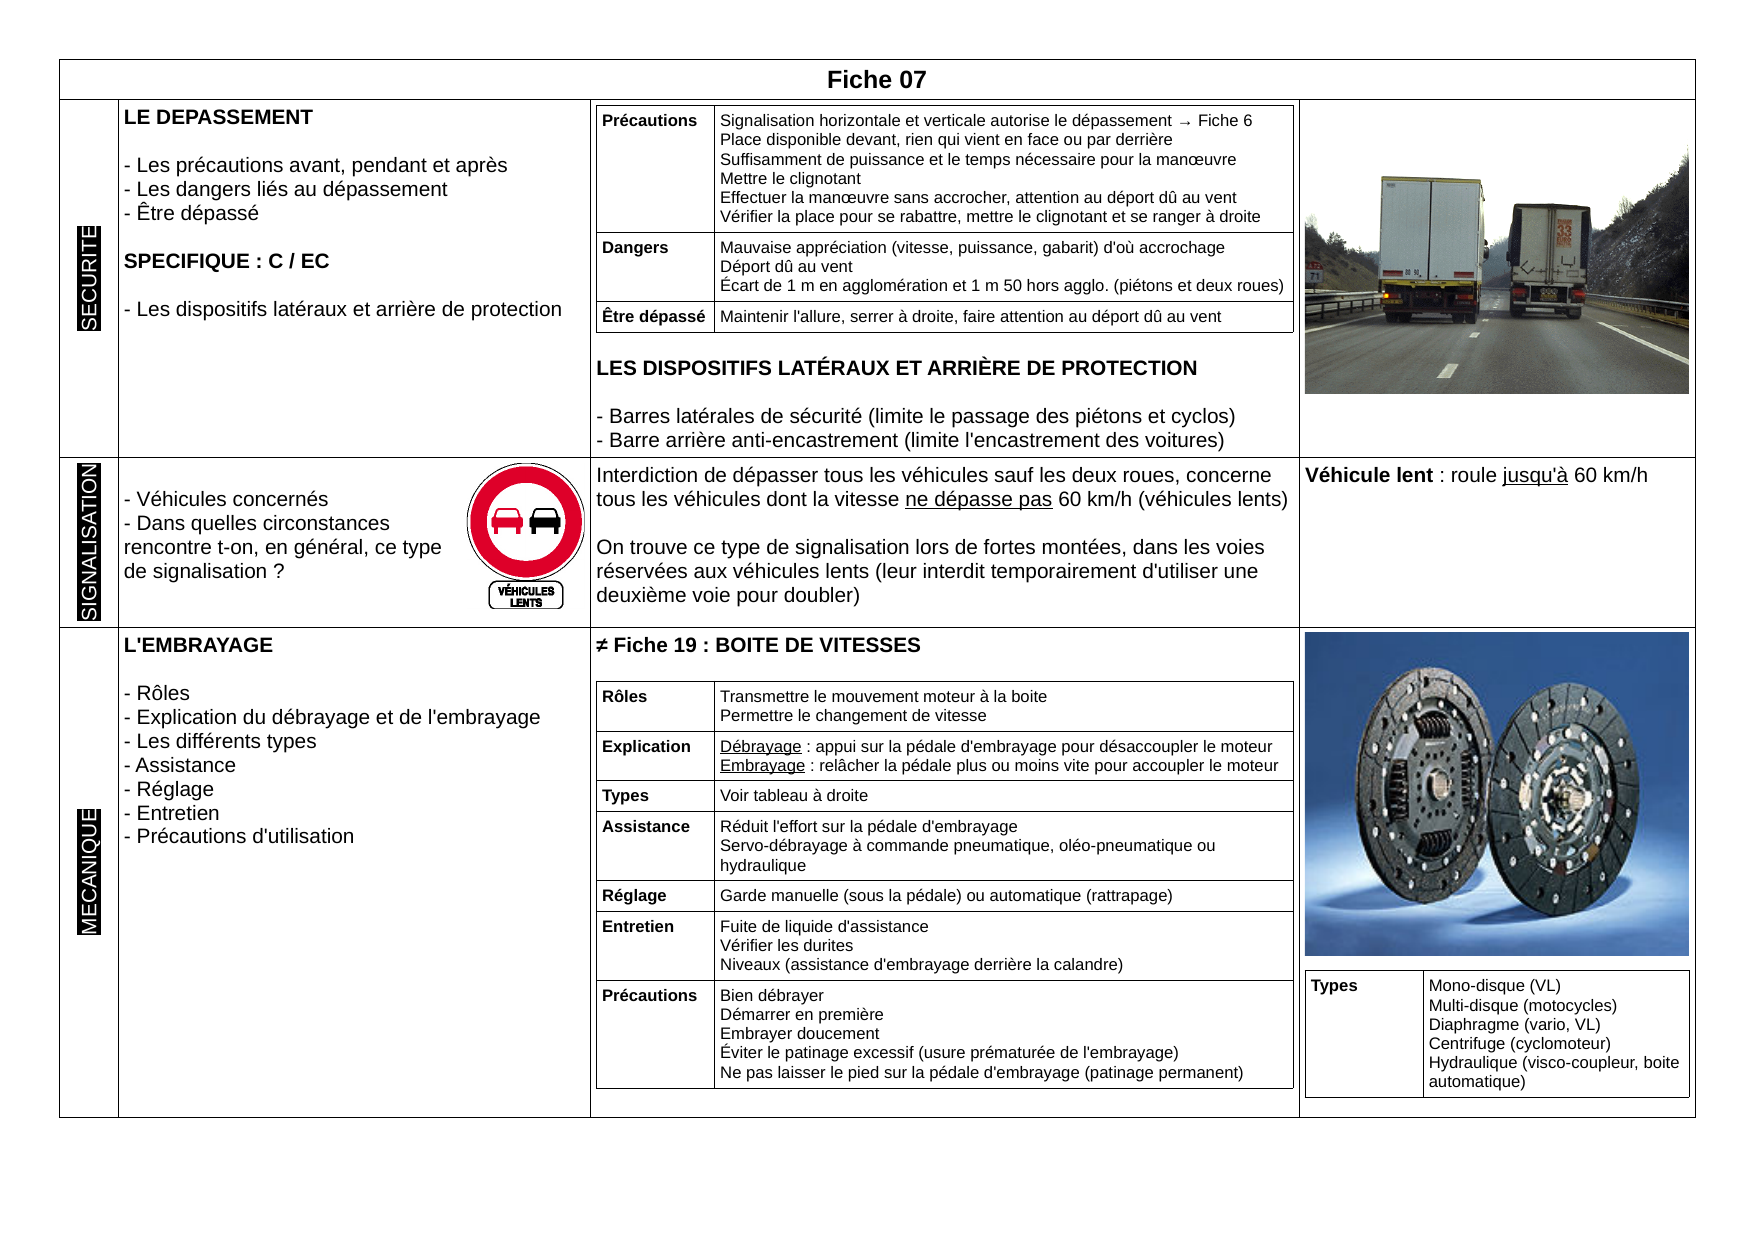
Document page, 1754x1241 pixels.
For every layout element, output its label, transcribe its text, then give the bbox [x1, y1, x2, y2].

table_cell Réglage [597, 881, 714, 911]
table_cell Réduit l'effort sur la pédale d'embrayage Servo-débrayage à commande pneumatique, oléo-pneumatique ou hydraulique [715, 812, 1293, 880]
table_cell Véhicule lent : roule jusqu'à 60 km/h [1300, 458, 1695, 627]
table_cell Débrayage : appui sur la pédale d'embrayage pour désaccoupler le moteur Embrayage : relâcher la pédale plus ou moins vite pour accoupler le moteur [715, 732, 1293, 780]
table_cell Assistance [597, 812, 714, 880]
table_cell Explication [597, 732, 714, 780]
table_cell SECURITE [60, 100, 118, 457]
table_cell Fuite de liquide d'assistance Vérifier les durites Niveaux (assistance d'embrayage derrière la calandre) [715, 912, 1293, 980]
table_header Transmettre le mouvement moteur à la boite Permettre le changement de vitesse [715, 682, 1293, 731]
table_header Types [1306, 971, 1423, 1097]
table_cell [1300, 628, 1695, 1117]
table_cell Types [597, 781, 714, 811]
table_cell ≠ Fiche 19 : BOITE DE VITESSES [591, 628, 1299, 1117]
table_cell Maintenir l'allure, serrer à droite, faire attention au déport dû au vent [715, 302, 1293, 332]
table_cell - Véhicules concernés - Dans quelles circonstances rencontre t-on, en général, ce type de signalisation ? [119, 458, 590, 627]
table_cell MECANIQUE [60, 628, 118, 1117]
table_cell LE DEPASSEMENT - Les précautions avant, pendant et après - Les dangers liés au dépassement - Être dépassé SPECIFIQUE : C / EC - Les dispositifs latéraux et arrière de protection [119, 100, 590, 457]
picture [1304, 632, 1689, 956]
table_cell SIGNALISATION [60, 458, 118, 627]
table_header Mono-disque (VL) Multi-disque (motocycles) Diaphragme (vario, VL) Centrifuge (cyclomoteur) Hydraulique (visco-coupleur, boite automatique) [1424, 971, 1689, 1097]
table_cell L'EMBRAYAGE - Rôles - Explication du débrayage et de l'embrayage - Les différents types - Assistance - Réglage - Entretien - Précautions d'utilisation [119, 628, 590, 1117]
table_cell Entretien [597, 912, 714, 980]
table_cell Bien débrayer Démarrer en première Embrayer doucement Éviter le patinage excessif (usure prématurée de l'embrayage) Ne pas laisser le pied sur la pédale d'embrayage (patinage permanent) [715, 981, 1293, 1087]
table_header Précautions [597, 106, 714, 232]
table_header Rôles [597, 682, 714, 731]
table_cell Garde manuelle (sous la pédale) ou automatique (rattrapage) [715, 881, 1293, 911]
table_header Fiche 07 [60, 60, 1695, 99]
table_cell Mauvaise appréciation (vitesse, puissance, gabarit) d'où accrochage Déport dû au vent Écart de 1 m en agglomération et 1 m 50 hors agglo. (piétons et deux roues) [715, 233, 1293, 301]
table_cell Être dépassé [597, 302, 714, 332]
table_cell LES DISPOSITIFS LATÉRAUX ET ARRIÈRE DE PROTECTION - Barres latérales de sécurité (limite le passage des piétons et cyclos) - Barre arrière anti-encastrement (limite l'encastrement des voitures) [591, 100, 1299, 457]
table_cell Dangers [597, 233, 714, 301]
table_cell Interdiction de dépasser tous les véhicules sauf les deux roues, concerne tous les véhicules dont la vitesse ne dépasse pas 60 km/h (véhicules lents) On trouve ce type de signalisation lors de fortes montées, dans les voies réservées aux véhicules lents (leur interdit temporairement d'utiliser une deuxième voie pour doubler) [591, 458, 1299, 627]
table_cell Précautions [597, 981, 714, 1087]
table_header Signalisation horizontale et verticale autorise le dépassement → Fiche 6 Place disponible devant, rien qui vient en face ou par derrière Suffisamment de puissance et le temps nécessaire pour la manœuvre Mettre le clignotant Effectuer la manœuvre sans accrocher, attention au déport dû au vent Vérifier la place pour se rabattre, mettre le clignotant et se ranger à droite [715, 106, 1293, 232]
picture [466, 463, 585, 609]
picture [1304, 105, 1689, 394]
table_cell [1300, 100, 1695, 457]
table_cell Voir tableau à droite [715, 781, 1293, 811]
